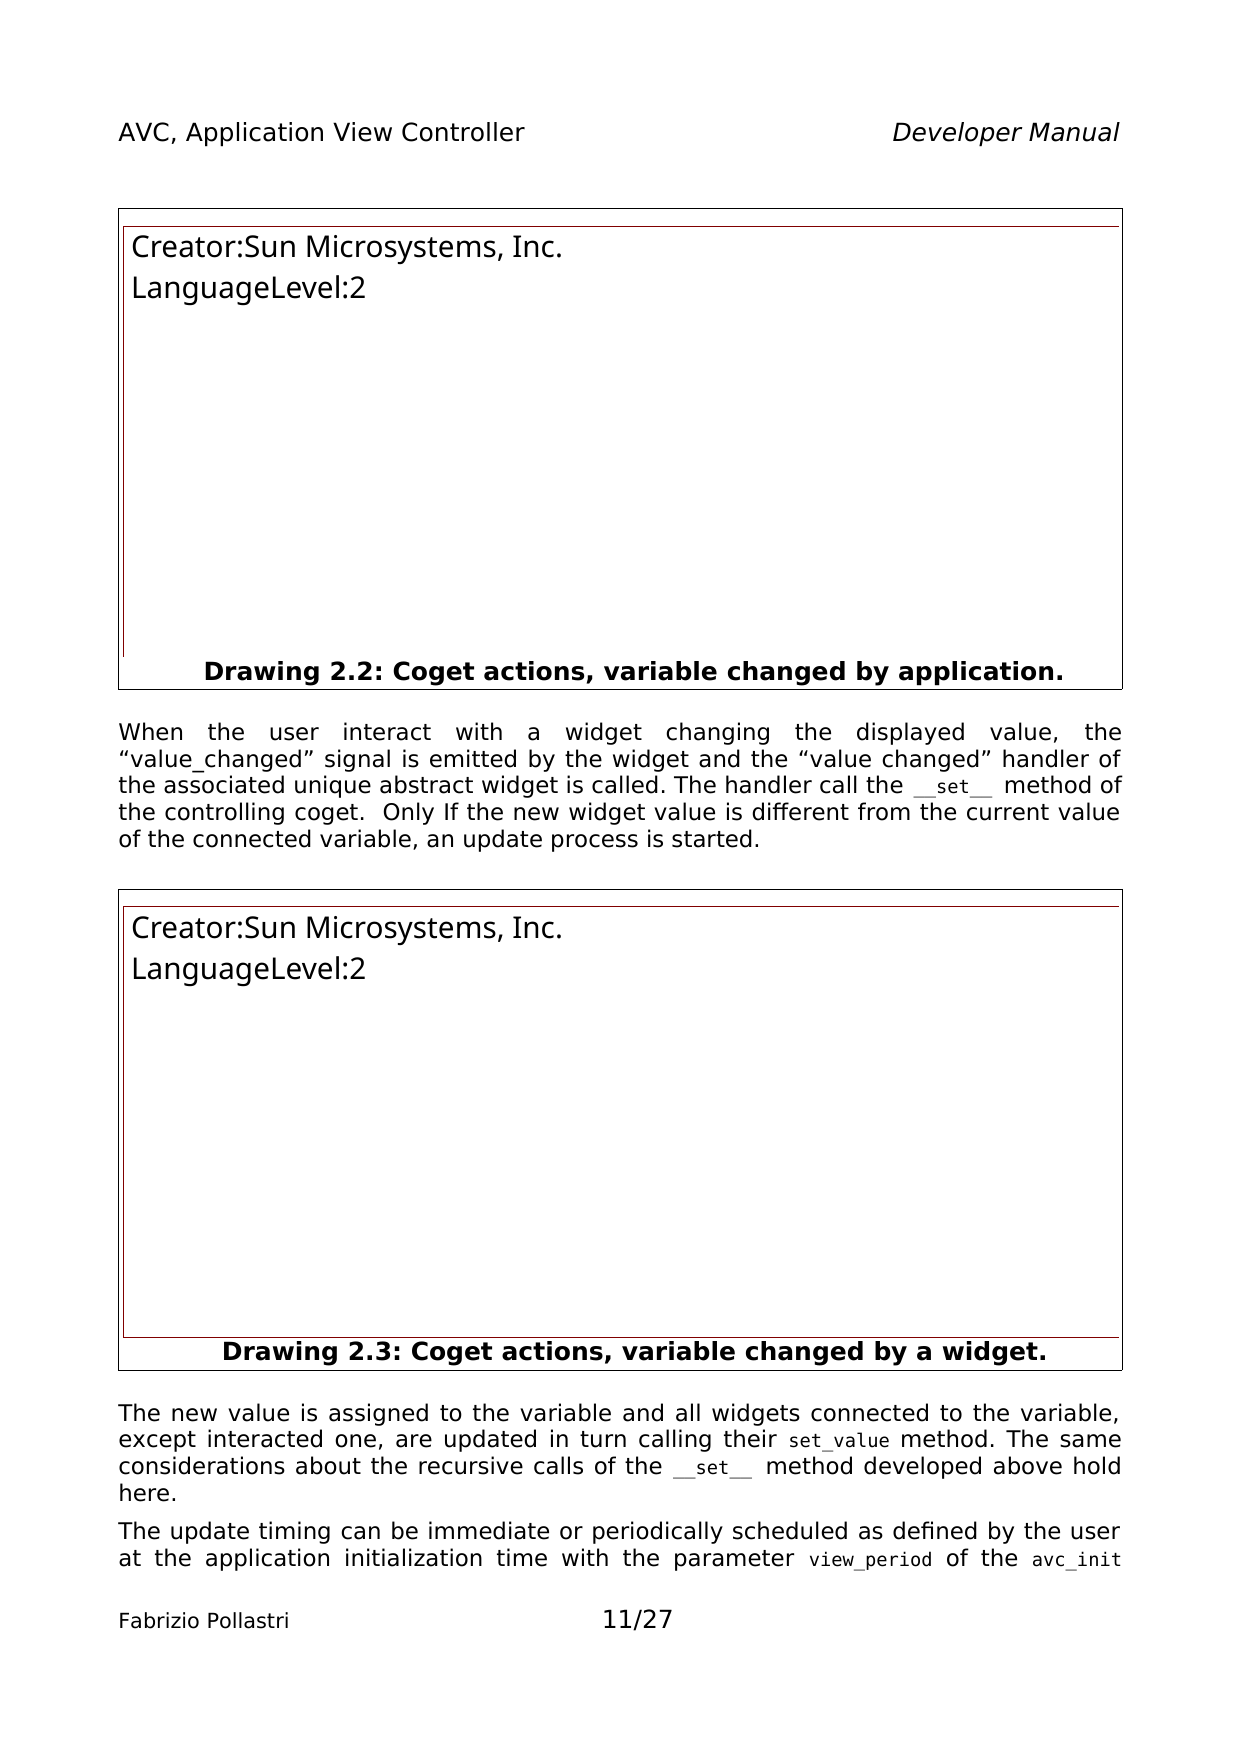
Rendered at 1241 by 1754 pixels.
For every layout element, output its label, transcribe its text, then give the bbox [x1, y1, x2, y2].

text [118, 178, 1122, 208]
text When the user interact with a widget changing the displayed value, the “value_changed” signal is emitted by the widget and the “value changed” handler of the associated unique abstract widget is called. The handler call the __set__ method of the controlling coget. Only If the new widget value is different from the current value of the connected variable, an update process is started. [118, 690, 1122, 853]
text [119, 209, 1122, 689]
text The update timing can be immediate or periodically scheduled as defined by the user at the application initialization time with the parameter view_period of the avc_init [118, 1518, 1122, 1572]
list Drawing 2.2: Coget actions, variable changed by application. [121, 224, 1119, 686]
text [119, 890, 1122, 1370]
list Drawing 2.3: Coget actions, variable changed by a widget. [121, 904, 1119, 1367]
text [118, 865, 1122, 889]
text The new value is assigned to the variable and all widgets connected to the variable, except interacted one, are updated in turn calling their set_value method. The same considerations about the recursive calls of the __set__ method developed above hold here. [118, 1371, 1122, 1506]
